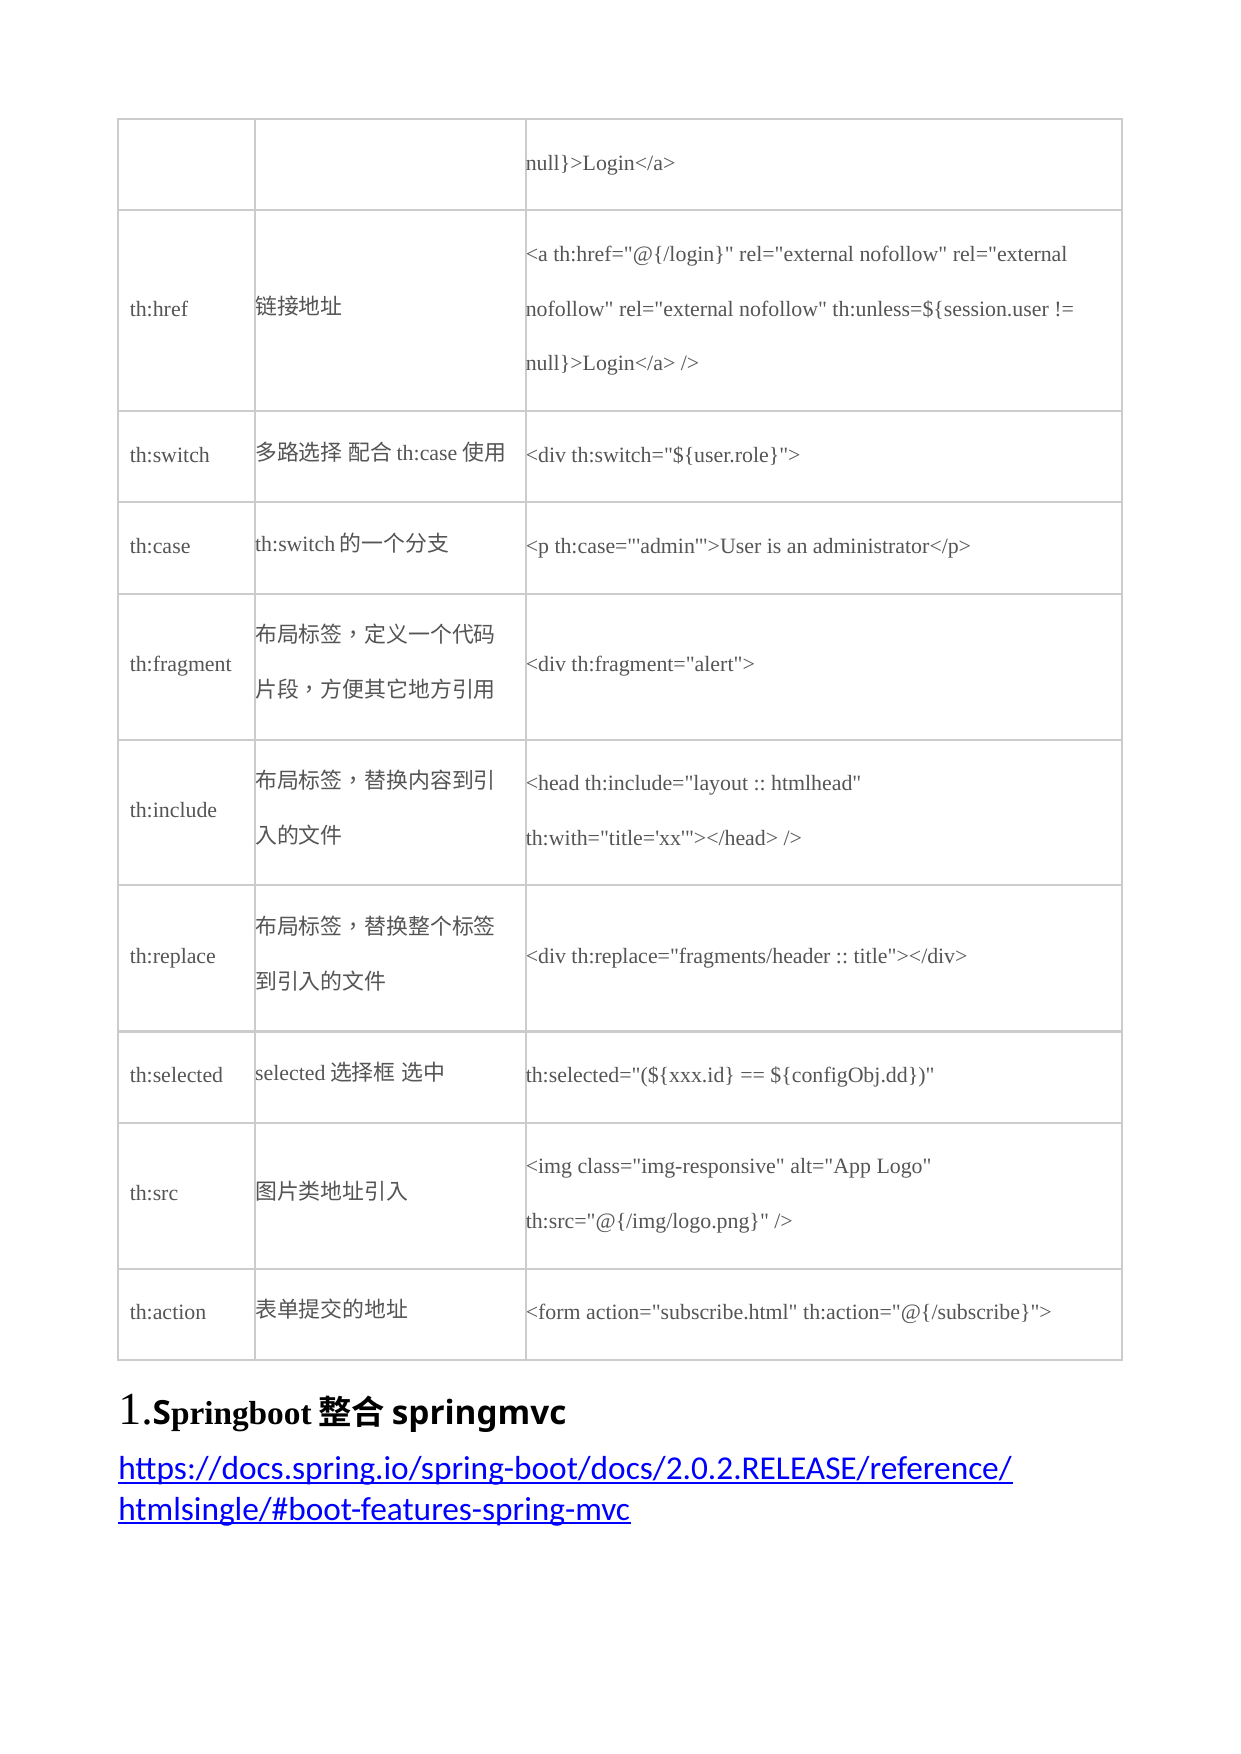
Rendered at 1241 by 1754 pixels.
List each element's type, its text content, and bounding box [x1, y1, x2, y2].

table_cell th:switch [119, 412, 254, 501]
table_cell 图片类地址引入 [256, 1124, 525, 1267]
table_cell th:replace [119, 886, 254, 1030]
table_cell th:case [119, 503, 254, 592]
table_cell <div th:replace="fragments/header :: title"></div> [527, 886, 1121, 1030]
table_cell th:action [119, 1270, 254, 1359]
table_cell <form action="subscribe.html" th:action="@{/subscribe}"> [527, 1270, 1121, 1359]
table_cell selected选择框 选中 [256, 1033, 525, 1122]
table_cell 布局标签，定义一个代码片段，方便其它地方引用 [256, 595, 525, 738]
table_cell <head th:include="layout :: htmlhead" th:with="title='xx'"></head> /> [527, 741, 1121, 884]
table_cell th:href [119, 211, 254, 410]
table_cell <div th:switch="${user.role}"> [527, 412, 1121, 501]
table_cell [119, 120, 254, 209]
table_cell 多路选择 配合th:case 使用 [256, 412, 525, 501]
table_cell <img class="img-responsive" alt="App Logo" th:src="@{/img/logo.png}" /> [527, 1124, 1121, 1267]
table_cell th:selected="(${xxx.id} == ${configObj.dd})" [527, 1033, 1121, 1122]
table_cell 布局标签，替换整个标签到引入的文件 [256, 886, 525, 1030]
table_cell <p th:case="'admin'">User is an administrator</p> [527, 503, 1121, 592]
table_cell null}>Login</a> [527, 120, 1121, 209]
table_cell <div th:fragment="alert"> [527, 595, 1121, 738]
table_cell <a th:href="@{/login}" rel="external nofollow" rel="external nofollow" rel="external nofollow" th:unless=${session.user != null}>Login</a> /> [527, 211, 1121, 410]
table_cell th:switch的一个分支 [256, 503, 525, 592]
table_cell th:include [119, 741, 254, 884]
text https://docs.spring.io/spring-boot/docs/2.0.2.RELEASE/reference/htmlsingle/#boot-features-spring-mvc [118, 1447, 1122, 1528]
table_cell th:selected [119, 1033, 254, 1122]
table_cell [256, 120, 525, 209]
table_cell 表单提交的地址 [256, 1270, 525, 1359]
table_cell th:src [119, 1124, 254, 1267]
subtitle 1.Springboot整合springmvc [118, 1382, 1122, 1434]
table_cell th:fragment [119, 595, 254, 738]
table_cell 链接地址 [256, 211, 525, 410]
table_cell 布局标签，替换内容到引入的文件 [256, 741, 525, 884]
